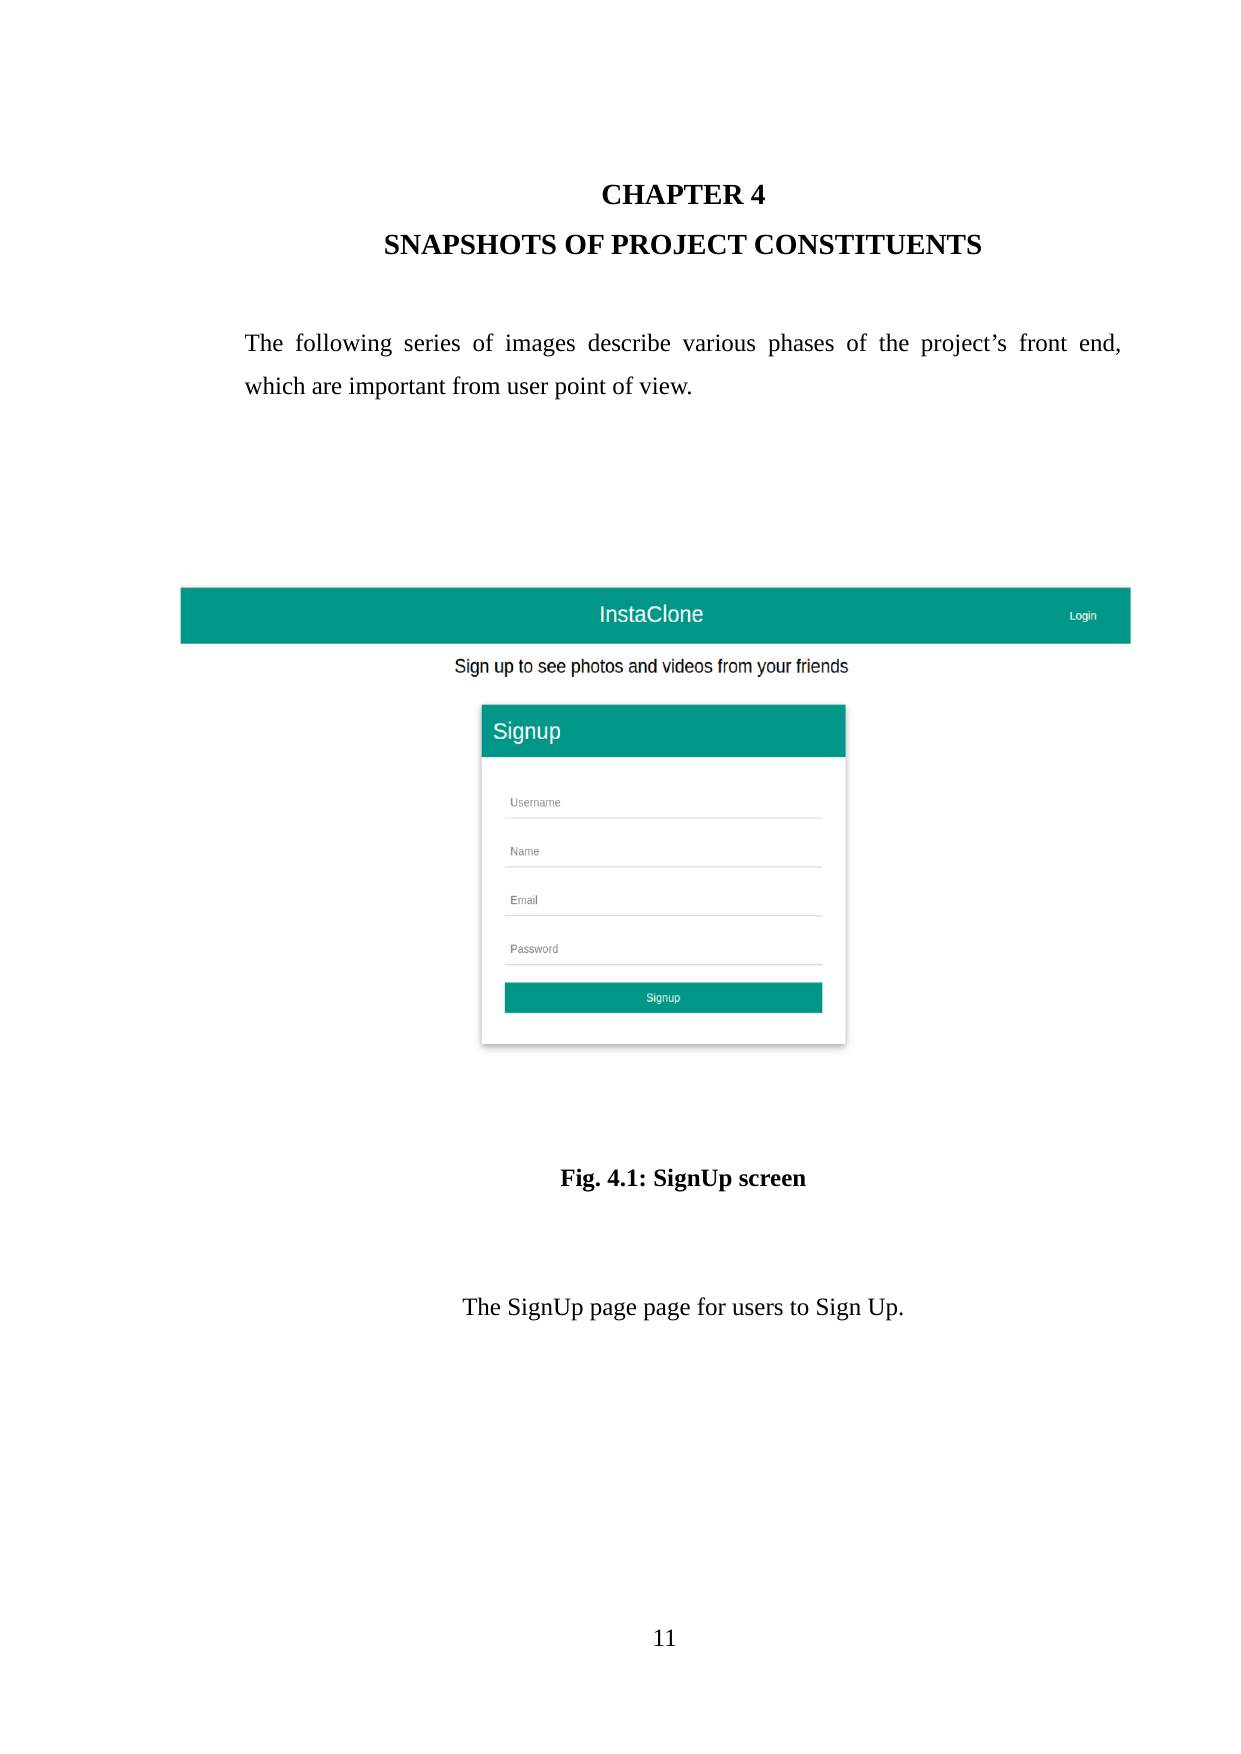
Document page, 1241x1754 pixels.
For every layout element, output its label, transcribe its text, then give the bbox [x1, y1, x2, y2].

text CHAPTER 4 [244, 177, 1122, 211]
text SNAPSHOTS OF PROJECT CONSTITUENTS [244, 227, 1122, 261]
picture [180, 585, 1131, 1135]
text Fig. 4.1: SignUp screen [244, 1135, 1122, 1192]
text The following series of images describe various phases of the project’s front end, which are important from user point of view. [244, 328, 1122, 400]
text The SignUp page page for users to Sign Up. [244, 1292, 1122, 1321]
